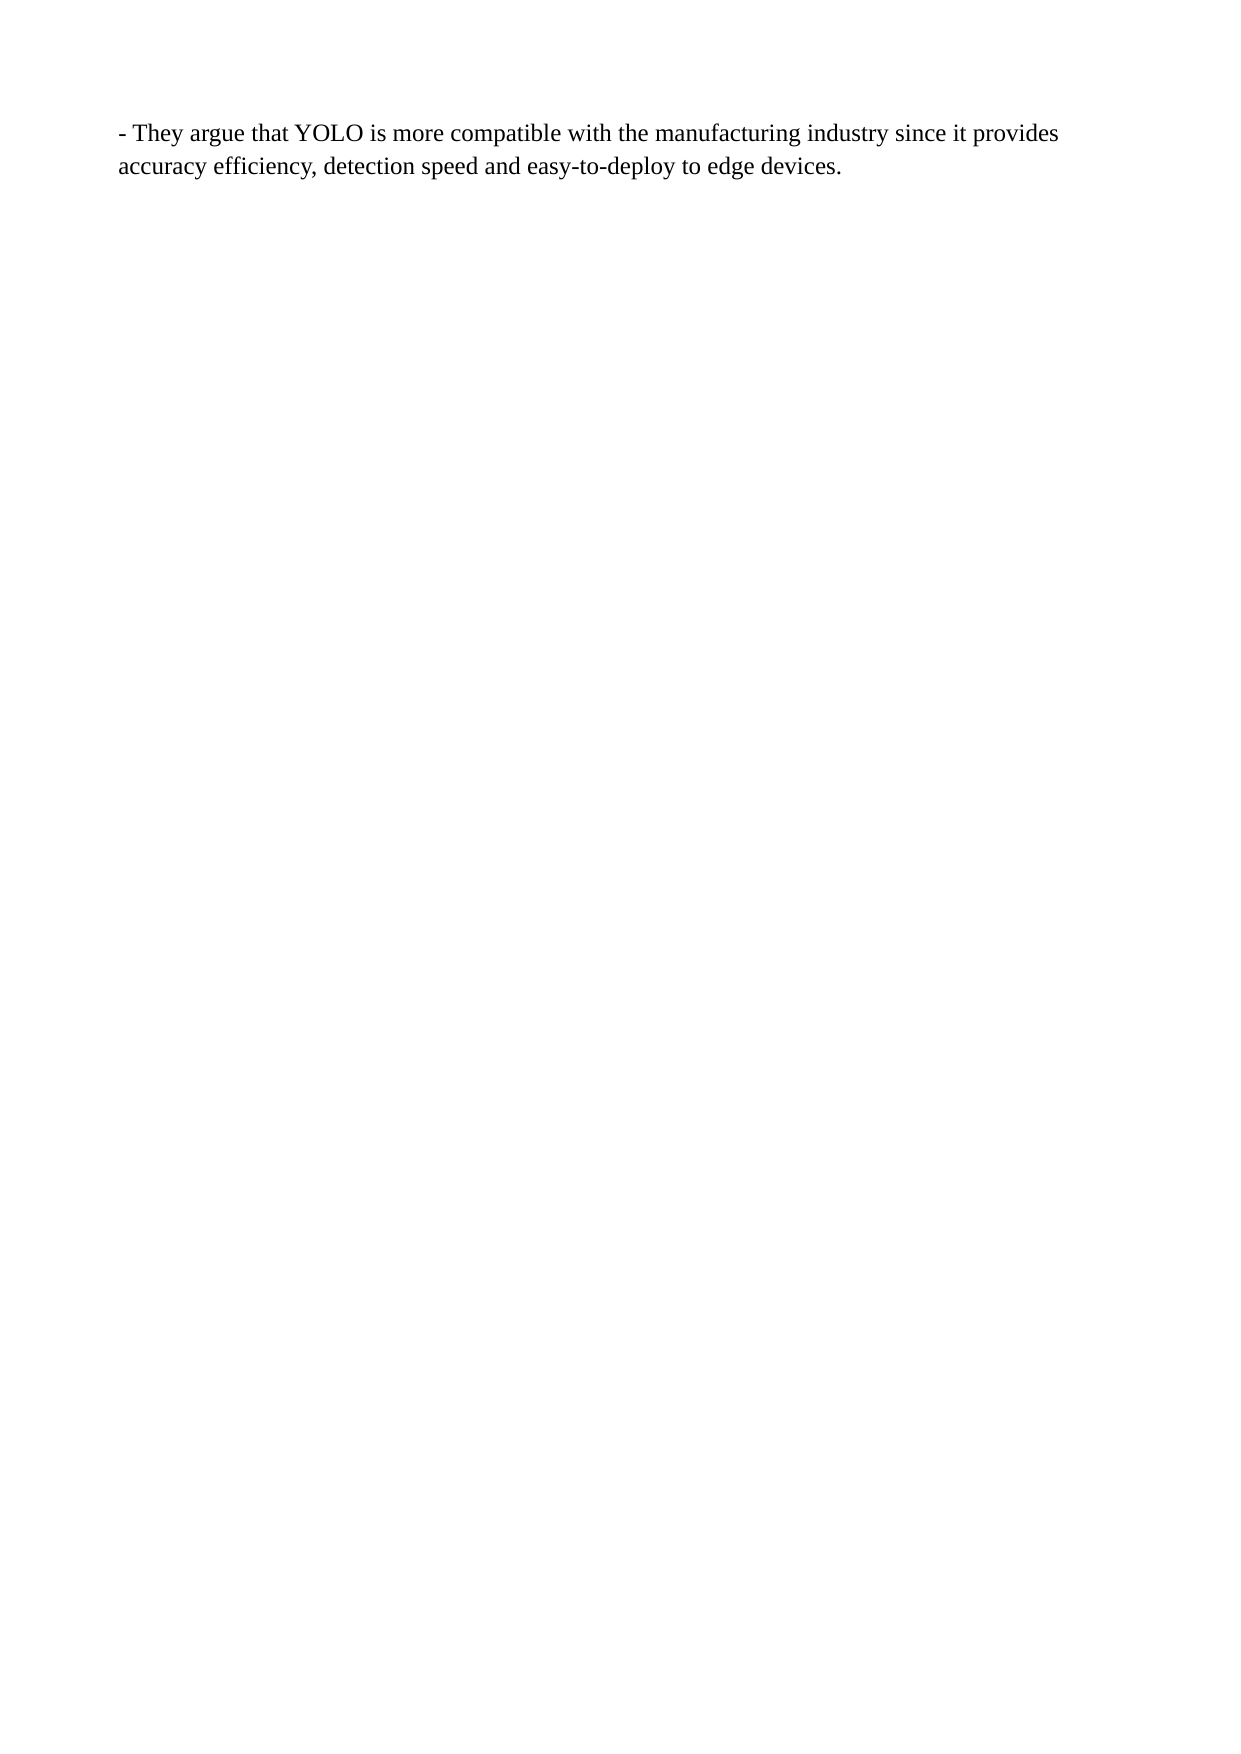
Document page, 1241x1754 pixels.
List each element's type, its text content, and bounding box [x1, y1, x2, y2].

text - They argue that YOLO is more compatible with the manufacturing industry since it provides accuracy efficiency, detection speed and easy-to-deploy to edge devices. [118, 118, 1122, 180]
